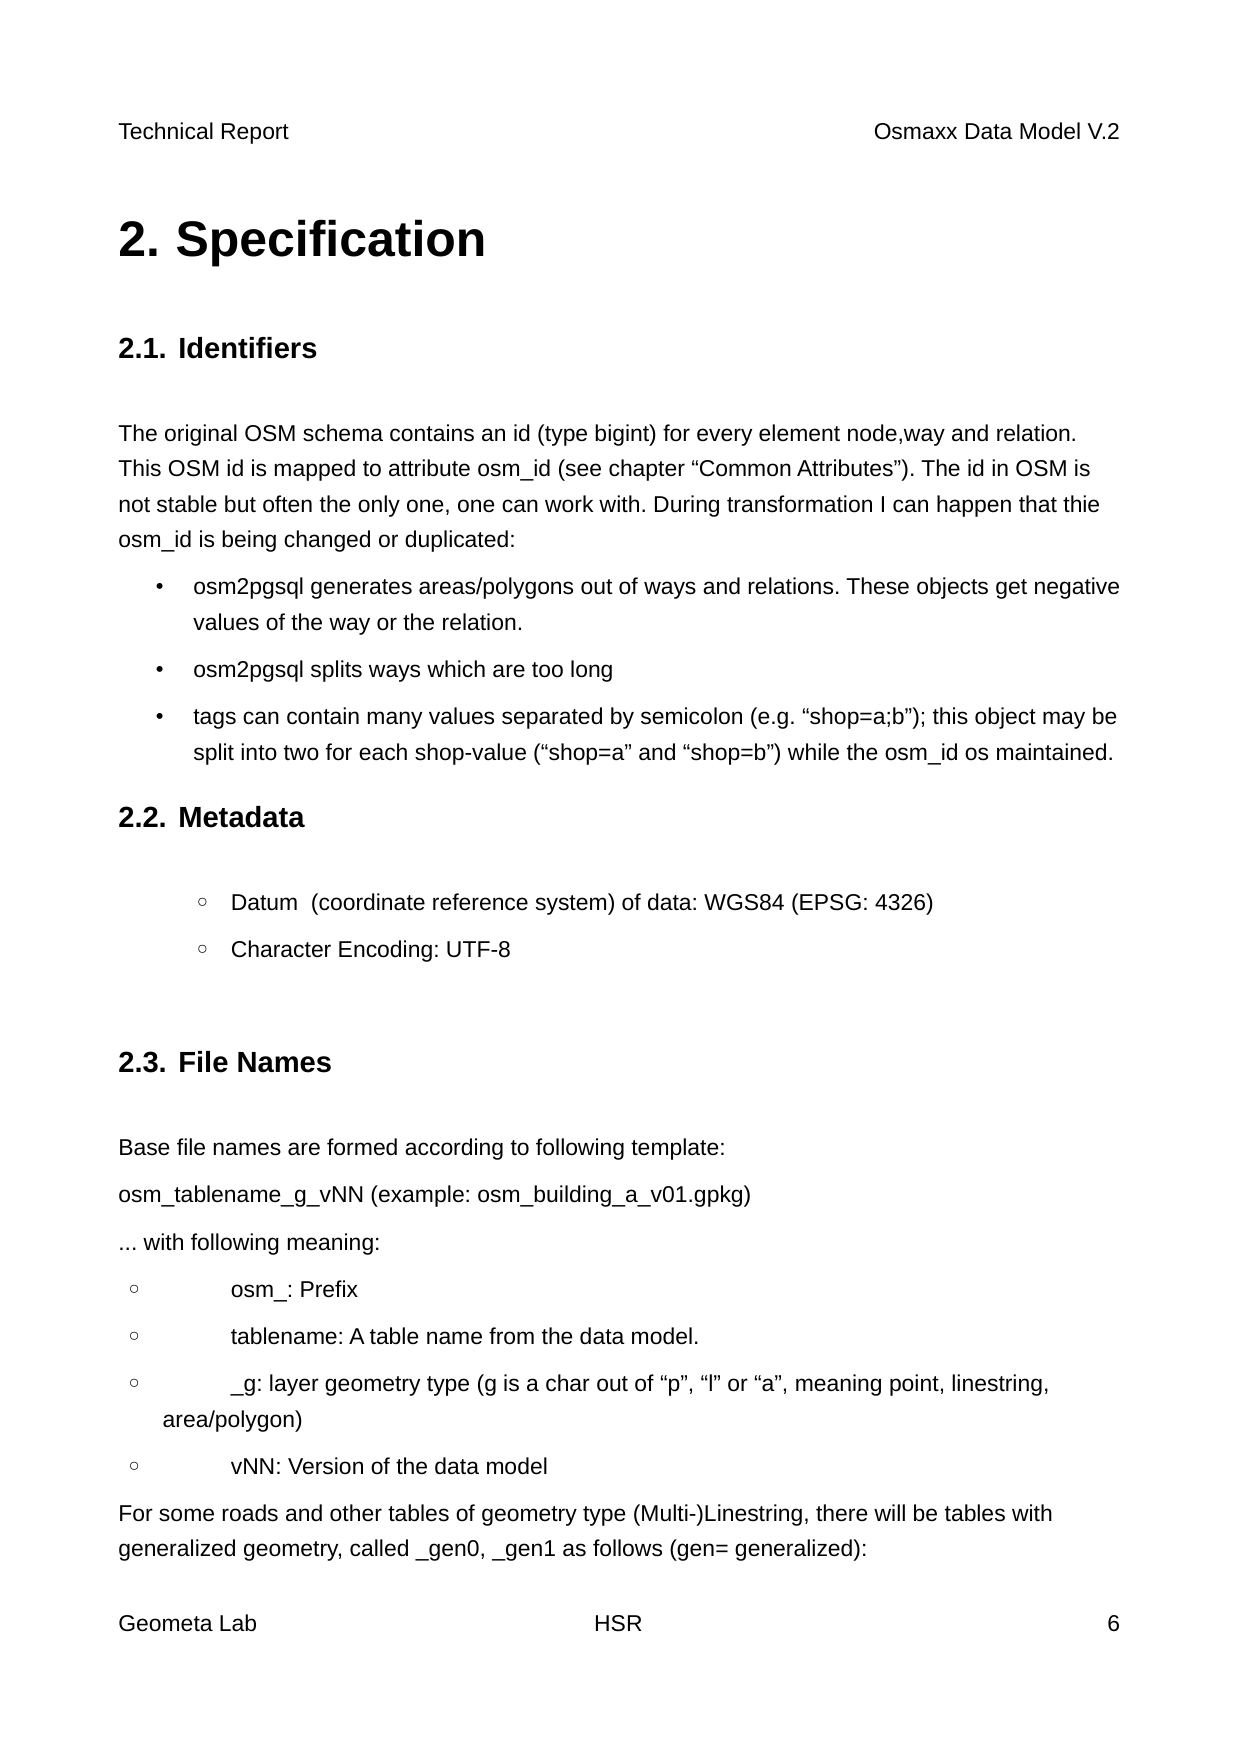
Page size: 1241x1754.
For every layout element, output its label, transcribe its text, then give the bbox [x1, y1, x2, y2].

subtitle File Names [118, 1045, 1122, 1079]
subtitle Specification [118, 209, 1122, 267]
subtitle Identifiers [118, 331, 1122, 364]
list osm_: Prefix [125, 1267, 1122, 1302]
list Base file names are formed according to following template: [58, 1125, 1122, 1161]
list osm2pgsql generates areas/polygons out of ways and relations. These objects get negative values of the way or the relation. [156, 564, 1122, 635]
list Character Encoding: UTF-8 [193, 927, 1122, 963]
list For some roads and other tables of geometry type (Multi-)Linestring, there will be tables with generalized geometry, called _gen0, _gen1 as follows (gen= generalized): [58, 1491, 1122, 1562]
list osm_tablename_g_vNN (example: osm_building_a_v01.gpkg) [58, 1172, 1122, 1208]
list ... with following meaning: [58, 1219, 1122, 1255]
list vNN: Version of the data model [125, 1444, 1122, 1479]
list tablename: A table name from the data model. [125, 1314, 1122, 1349]
list tags can contain many values separated by semicolon (e.g. “shop=a;b”); this object may be split into two for each shop-value (“shop=a” and “shop=b”) while the osm_id os maintained. [156, 694, 1122, 765]
list Datum (coordinate reference system) of data: WGS84 (EPSG: 4326) [193, 880, 1122, 916]
list _g: layer geometry type (g is a char out of “p”, “l” or “a”, meaning point, linestring, area/polygon) [125, 1361, 1122, 1432]
list osm2pgsql splits ways which are too long [156, 647, 1122, 682]
subtitle Metadata [118, 800, 1122, 834]
text The original OSM schema contains an id (type bigint) for every element node,way and relation. This OSM id is mapped to attribute osm_id (see chapter “Common Attributes”). The id in OSM is not stable but often the only one, one can work with. During transformation I can happen that thie osm_id is being changed or duplicated: [118, 411, 1122, 552]
